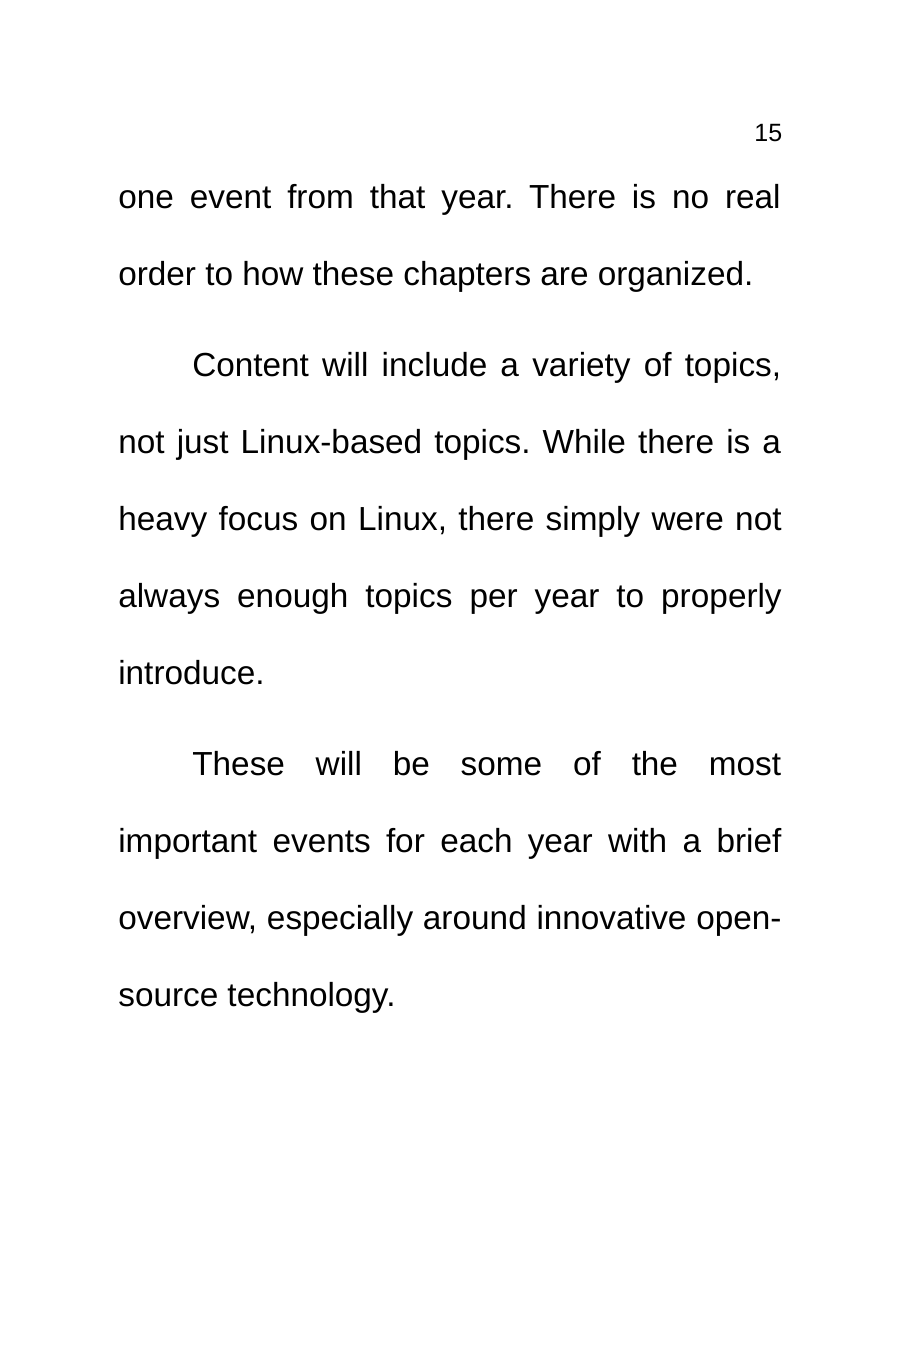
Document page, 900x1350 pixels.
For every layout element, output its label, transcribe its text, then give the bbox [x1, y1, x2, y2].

text These will be some of the most important events for each year with a brief overview, especially around innovative open-source technology. [118, 744, 782, 1013]
text one event from that year. There is no real order to how these chapters are organized. [118, 177, 782, 292]
text Content will include a variety of topics, not just Linux-based topics. While there is a heavy focus on Linux, there simply were not always enough topics per year to properly introduce. [118, 345, 782, 691]
